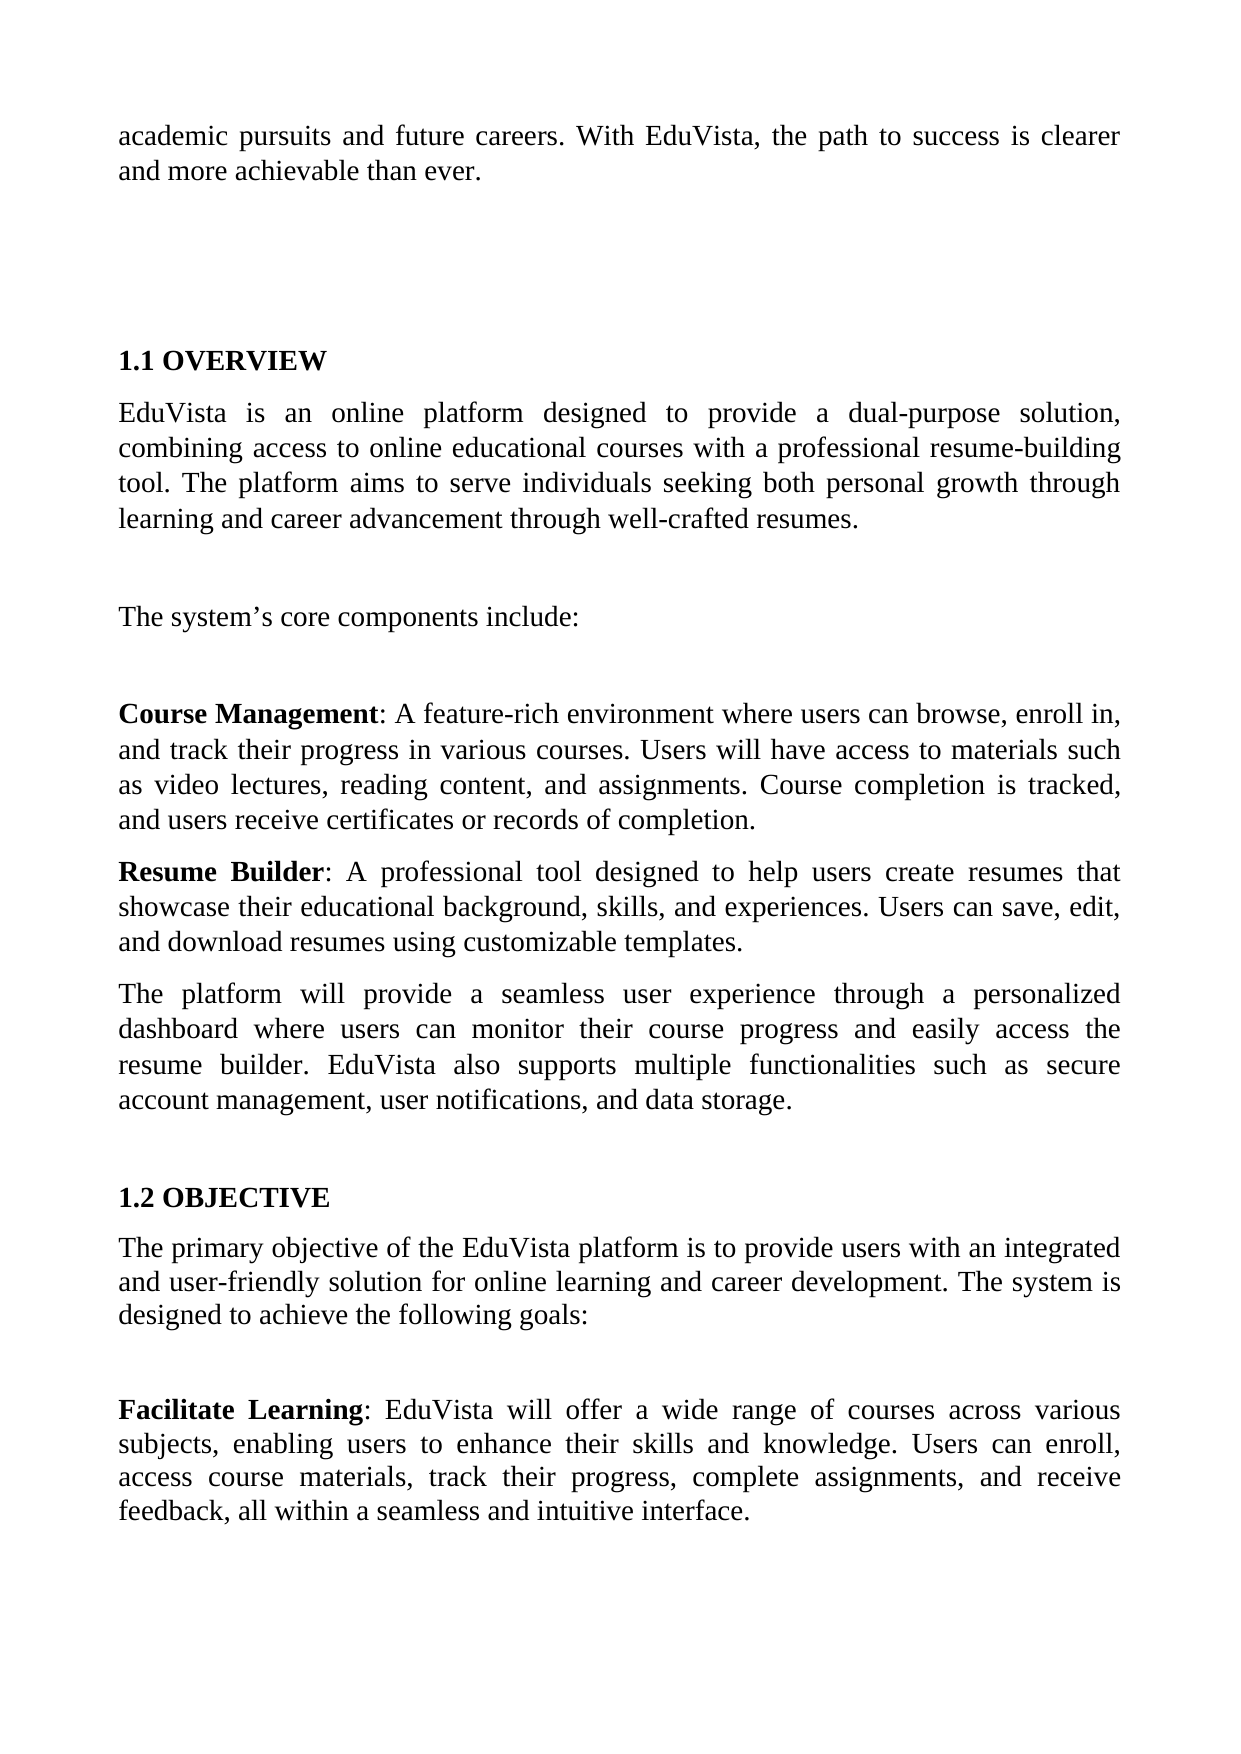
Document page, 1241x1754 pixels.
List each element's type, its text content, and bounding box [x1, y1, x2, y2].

text Course Management: A feature-rich environment where users can browse, enroll in, and track their progress in various courses. Users will have access to materials such as video lectures, reading content, and assignments. Course completion is tracked, and users receive certificates or records of completion. [118, 697, 1122, 836]
text academic pursuits and future careers. With EduVista, the path to success is clearer and more achievable than ever. [118, 118, 1122, 187]
text EduVista is an online platform designed to provide a dual-purpose solution, combining access to online educational courses with a professional resume-building tool. The platform aims to serve individuals seeking both personal growth through learning and career advancement through well-crafted resumes. [118, 395, 1122, 534]
text 1.1 OVERVIEW [118, 343, 1122, 377]
text The primary objective of the EduVista platform is to provide users with an integrated and user-friendly solution for online learning and career development. The system is designed to achieve the following goals: [118, 1230, 1122, 1331]
text Resume Builder: A professional tool designed to help users create resumes that showcase their educational background, skills, and experiences. Users can save, edit, and download resumes using customizable templates. [118, 854, 1122, 958]
text 1.2 OBJECTIVE [118, 1180, 1122, 1213]
text The platform will provide a seamless user experience through a personalized dashboard where users can monitor their course progress and easily access the resume builder. EduVista also supports multiple functionalities such as secure account management, user notifications, and data storage. [118, 976, 1122, 1116]
text Facilitate Learning: EduVista will offer a wide range of courses across various subjects, enabling users to enhance their skills and knowledge. Users can enroll, access course materials, track their progress, complete assignments, and receive feedback, all within a seamless and intuitive interface. [118, 1392, 1122, 1526]
text The system’s core components include: [118, 599, 1122, 632]
